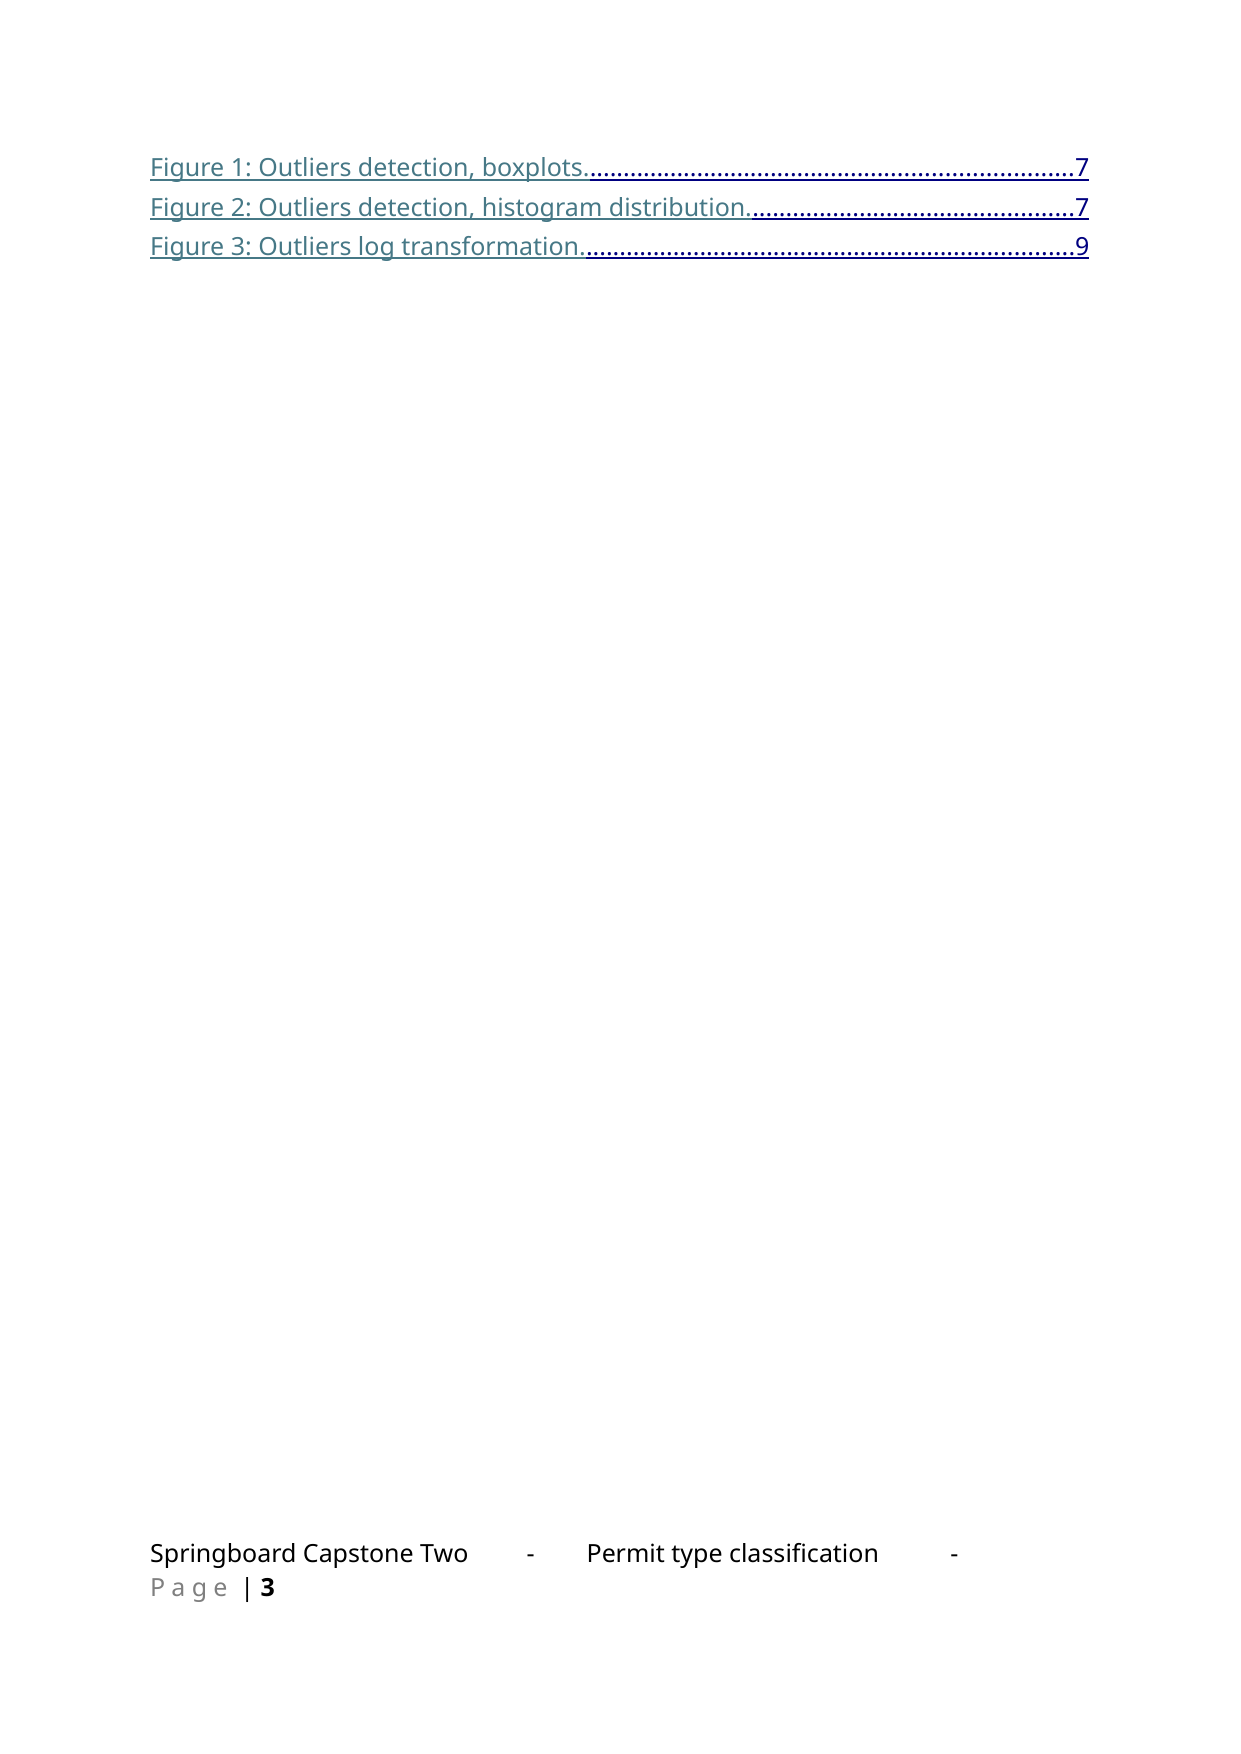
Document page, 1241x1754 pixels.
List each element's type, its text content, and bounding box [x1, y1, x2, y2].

text Figure 2: Outliers detection, histogram distribution. 7 [150, 189, 1090, 223]
text Figure 1: Outliers detection, boxplots. 7 [150, 150, 1090, 184]
text Figure 3: Outliers log transformation. 9 [150, 228, 1090, 262]
